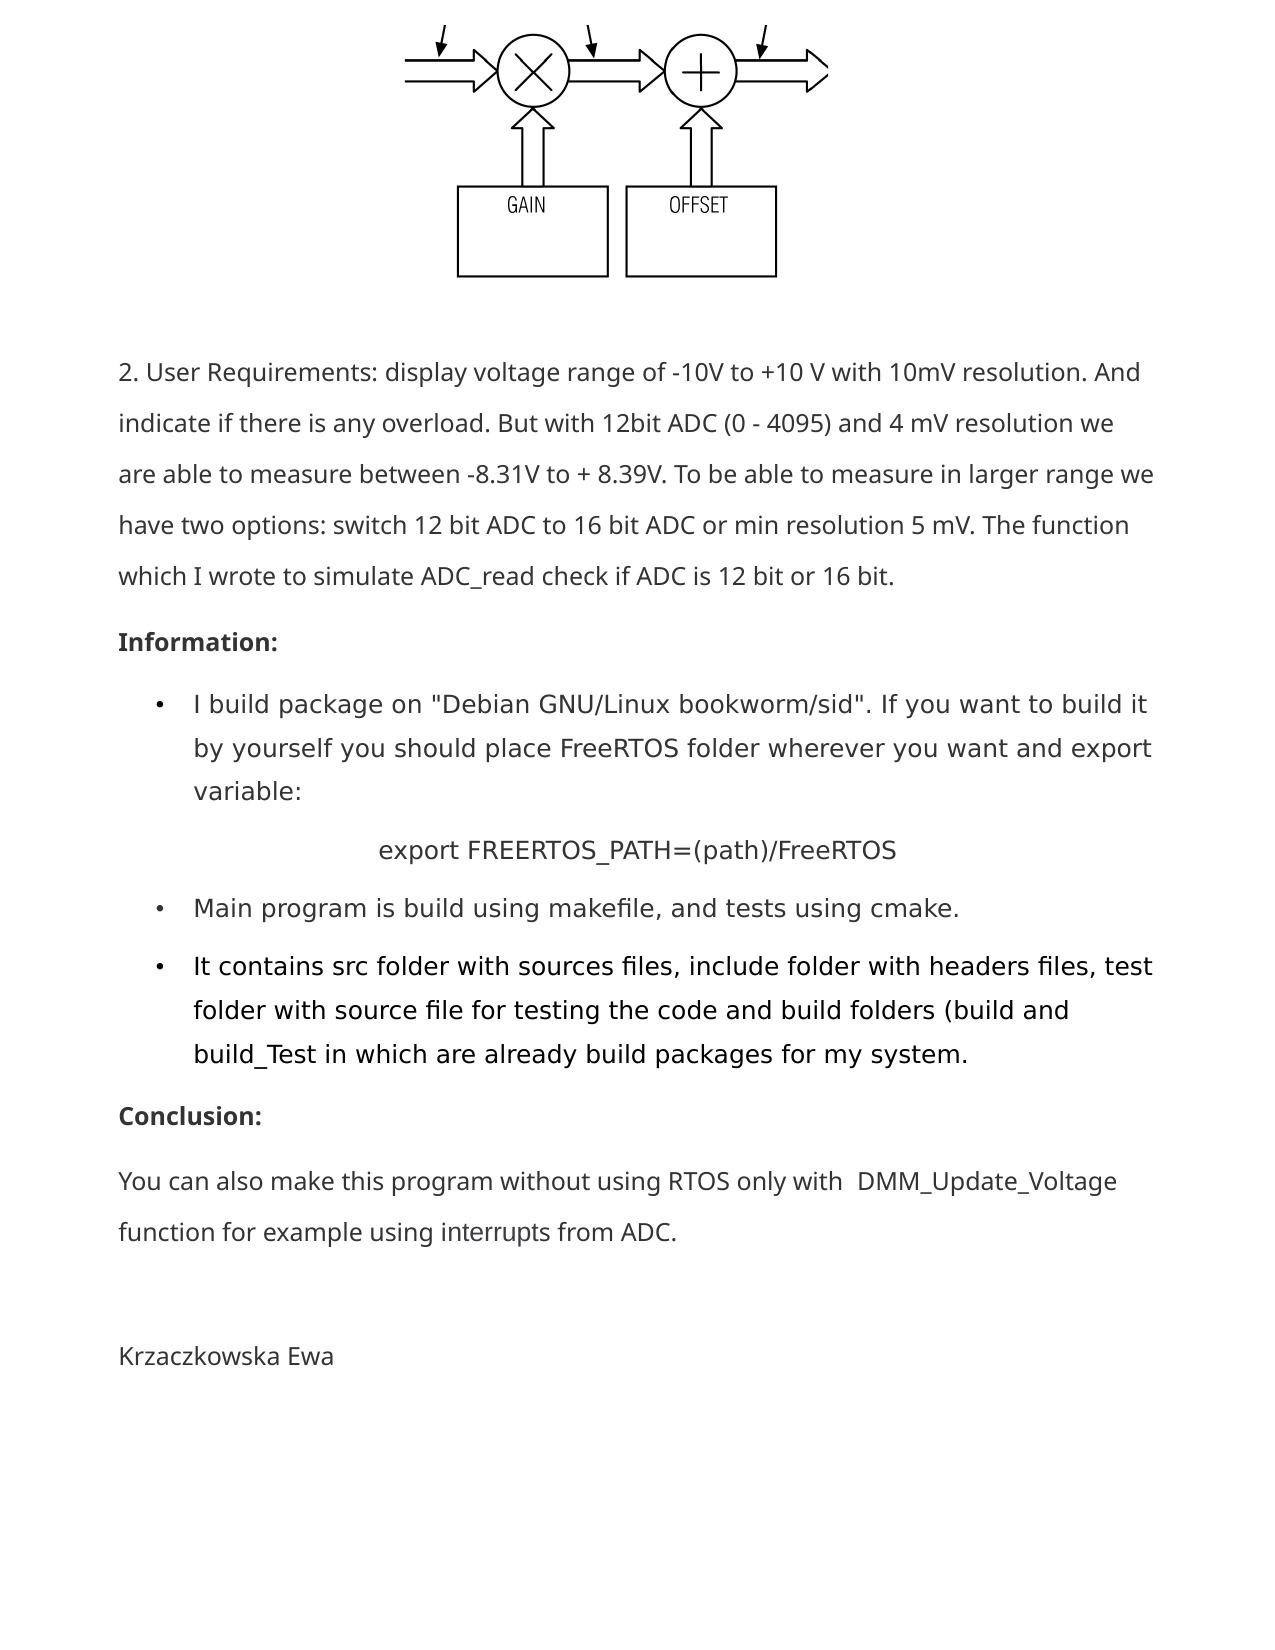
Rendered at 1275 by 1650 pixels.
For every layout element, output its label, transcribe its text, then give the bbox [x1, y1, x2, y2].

picture [438, 25, 745, 285]
text Information: [118, 624, 1157, 658]
text export FREERTOS_PATH=(path)/FreeRTOS [118, 836, 1157, 865]
list It contains src folder with sources files, include folder with headers files, test folder with source file for testing the code and build folders (build and build_Test in which are already build packages for my system. [156, 952, 1157, 1069]
text Conclusion: [118, 1098, 1157, 1132]
text Krzaczkowska Ewa [118, 1338, 1157, 1372]
list Main program is build using makefile, and tests using cmake. [156, 894, 1157, 923]
text You can also make this program without using RTOS only with DMM_Update_Voltage function for example using interrupts from ADC. [118, 1164, 1157, 1249]
list I build package on "Debian GNU/Linux bookworm/sid". If you want to build it by yourself you should place FreeRTOS folder wherever you want and export variable: [156, 690, 1157, 807]
text 2. User Requirements: display voltage range of -10V to +10 V with 10mV resolution. And indicate if there is any overload. But with 12bit ADC (0 - 4095) and 4 mV resolution we are able to measure between -8.31V to + 8.39V. To be able to measure in larger range we have two options: switch 12 bit ADC to 16 bit ADC or min resolution 5 mV. The function which I wrote to simulate ADC_read check if ADC is 12 bit or 16 bit. [118, 354, 1157, 593]
